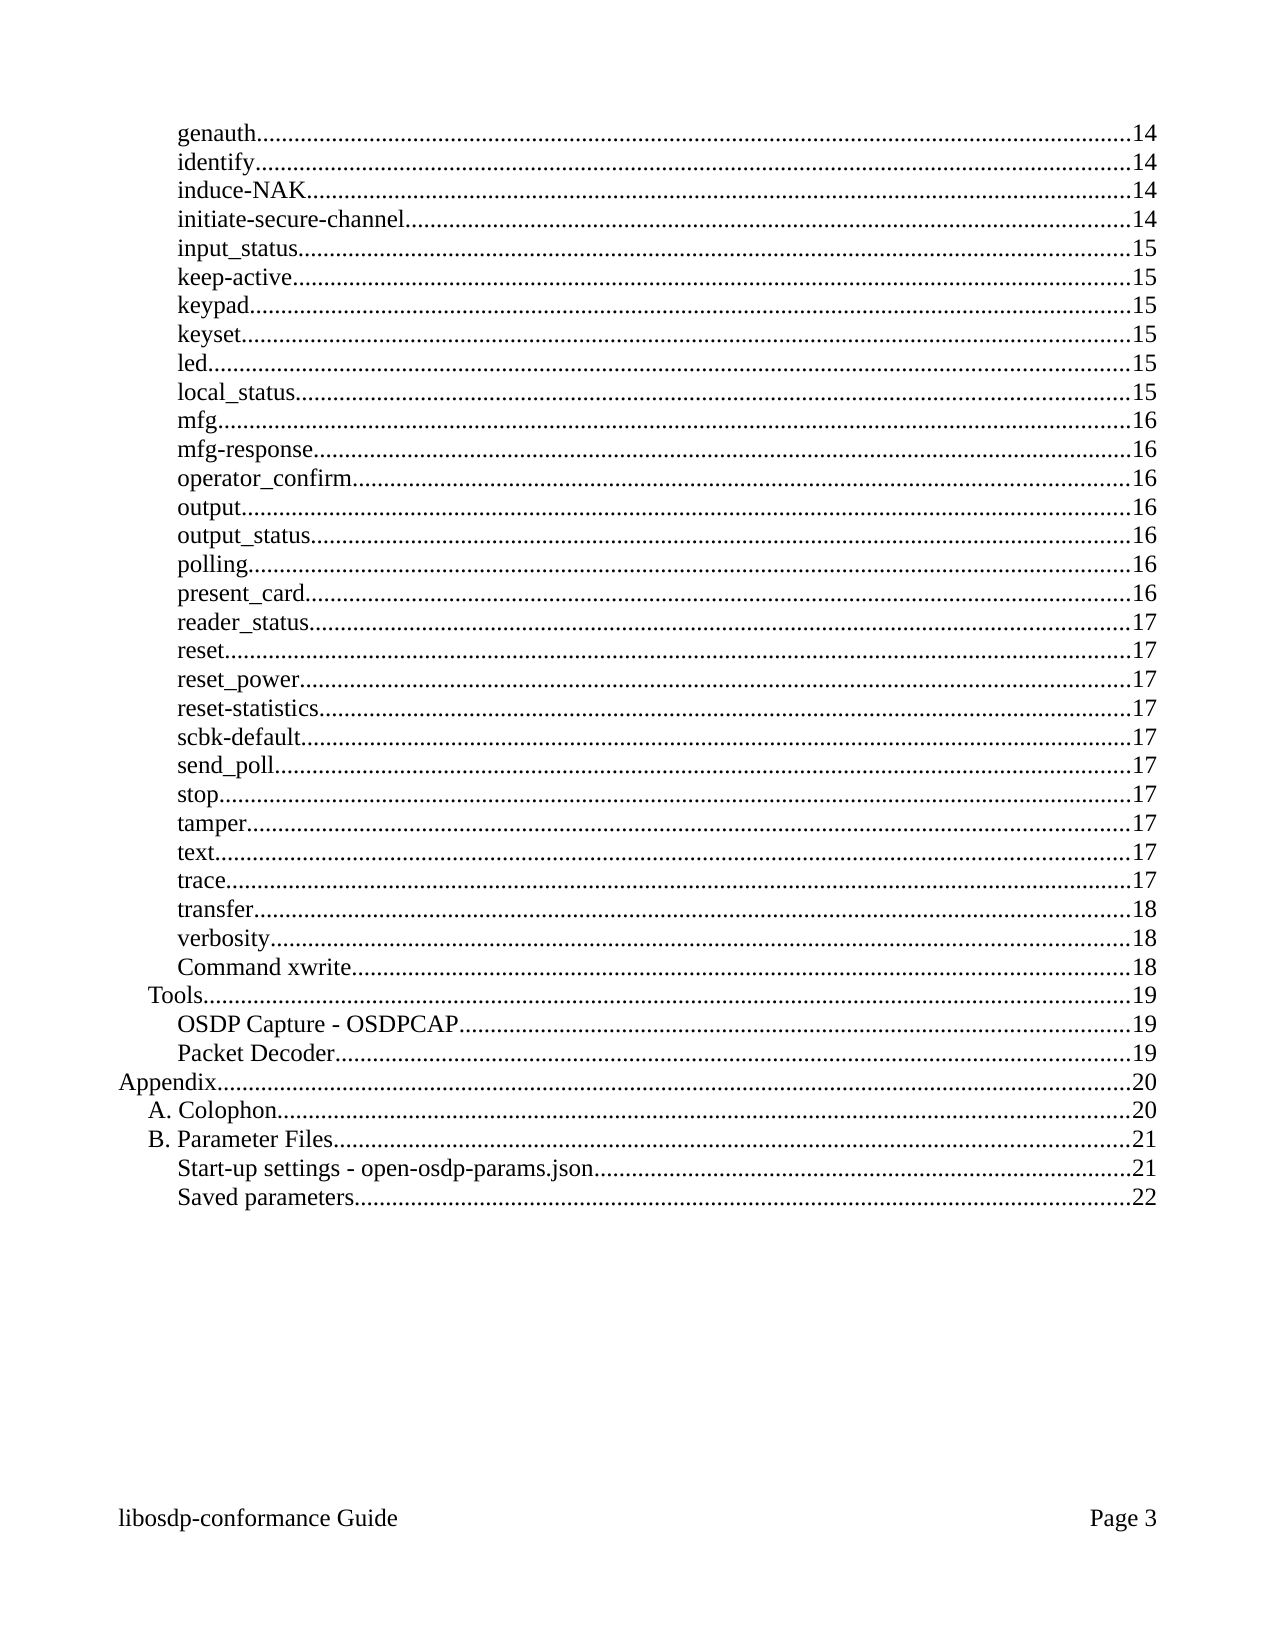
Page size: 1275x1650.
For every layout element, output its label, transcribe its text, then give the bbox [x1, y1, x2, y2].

text output_status 16 [177, 521, 1157, 549]
text keypad 15 [177, 291, 1157, 319]
text Command xwrite 18 [177, 952, 1157, 981]
text local_status 15 [177, 377, 1157, 406]
text text 17 [177, 837, 1157, 866]
text send_poll 17 [177, 751, 1157, 779]
text mfg-response 16 [177, 434, 1157, 463]
text led 15 [177, 348, 1157, 377]
text tamper 17 [177, 808, 1157, 837]
text mfg 16 [177, 406, 1157, 434]
text A. Colophon 20 [148, 1096, 1157, 1124]
text Tools 19 [148, 981, 1157, 1009]
text reset 17 [177, 636, 1157, 664]
text initiate-secure-channel 14 [177, 204, 1157, 233]
text stop 17 [177, 779, 1157, 808]
text Packet Decoder 19 [177, 1038, 1157, 1067]
text transfer 18 [177, 894, 1157, 923]
text output 16 [177, 492, 1157, 521]
text keyset 15 [177, 319, 1157, 348]
text induce-NAK 14 [177, 176, 1157, 204]
text polling 16 [177, 549, 1157, 578]
text Appendix 20 [118, 1067, 1157, 1096]
text input_status 15 [177, 233, 1157, 262]
text operator_confirm 16 [177, 463, 1157, 492]
text OSDP Capture - OSDPCAP 19 [177, 1009, 1157, 1038]
text reader_status 17 [177, 607, 1157, 636]
text reset_power 17 [177, 664, 1157, 693]
text Saved parameters 22 [177, 1182, 1157, 1211]
text identify 14 [177, 147, 1157, 176]
text verbosity 18 [177, 923, 1157, 952]
text reset-statistics 17 [177, 693, 1157, 722]
text Start-up settings - open-osdp-params.json 21 [177, 1153, 1157, 1182]
text keep-active 15 [177, 262, 1157, 291]
text genauth 14 [177, 118, 1157, 147]
text present_card 16 [177, 578, 1157, 607]
text B. Parameter Files 21 [148, 1124, 1157, 1153]
text trace 17 [177, 866, 1157, 894]
text scbk-default 17 [177, 722, 1157, 751]
